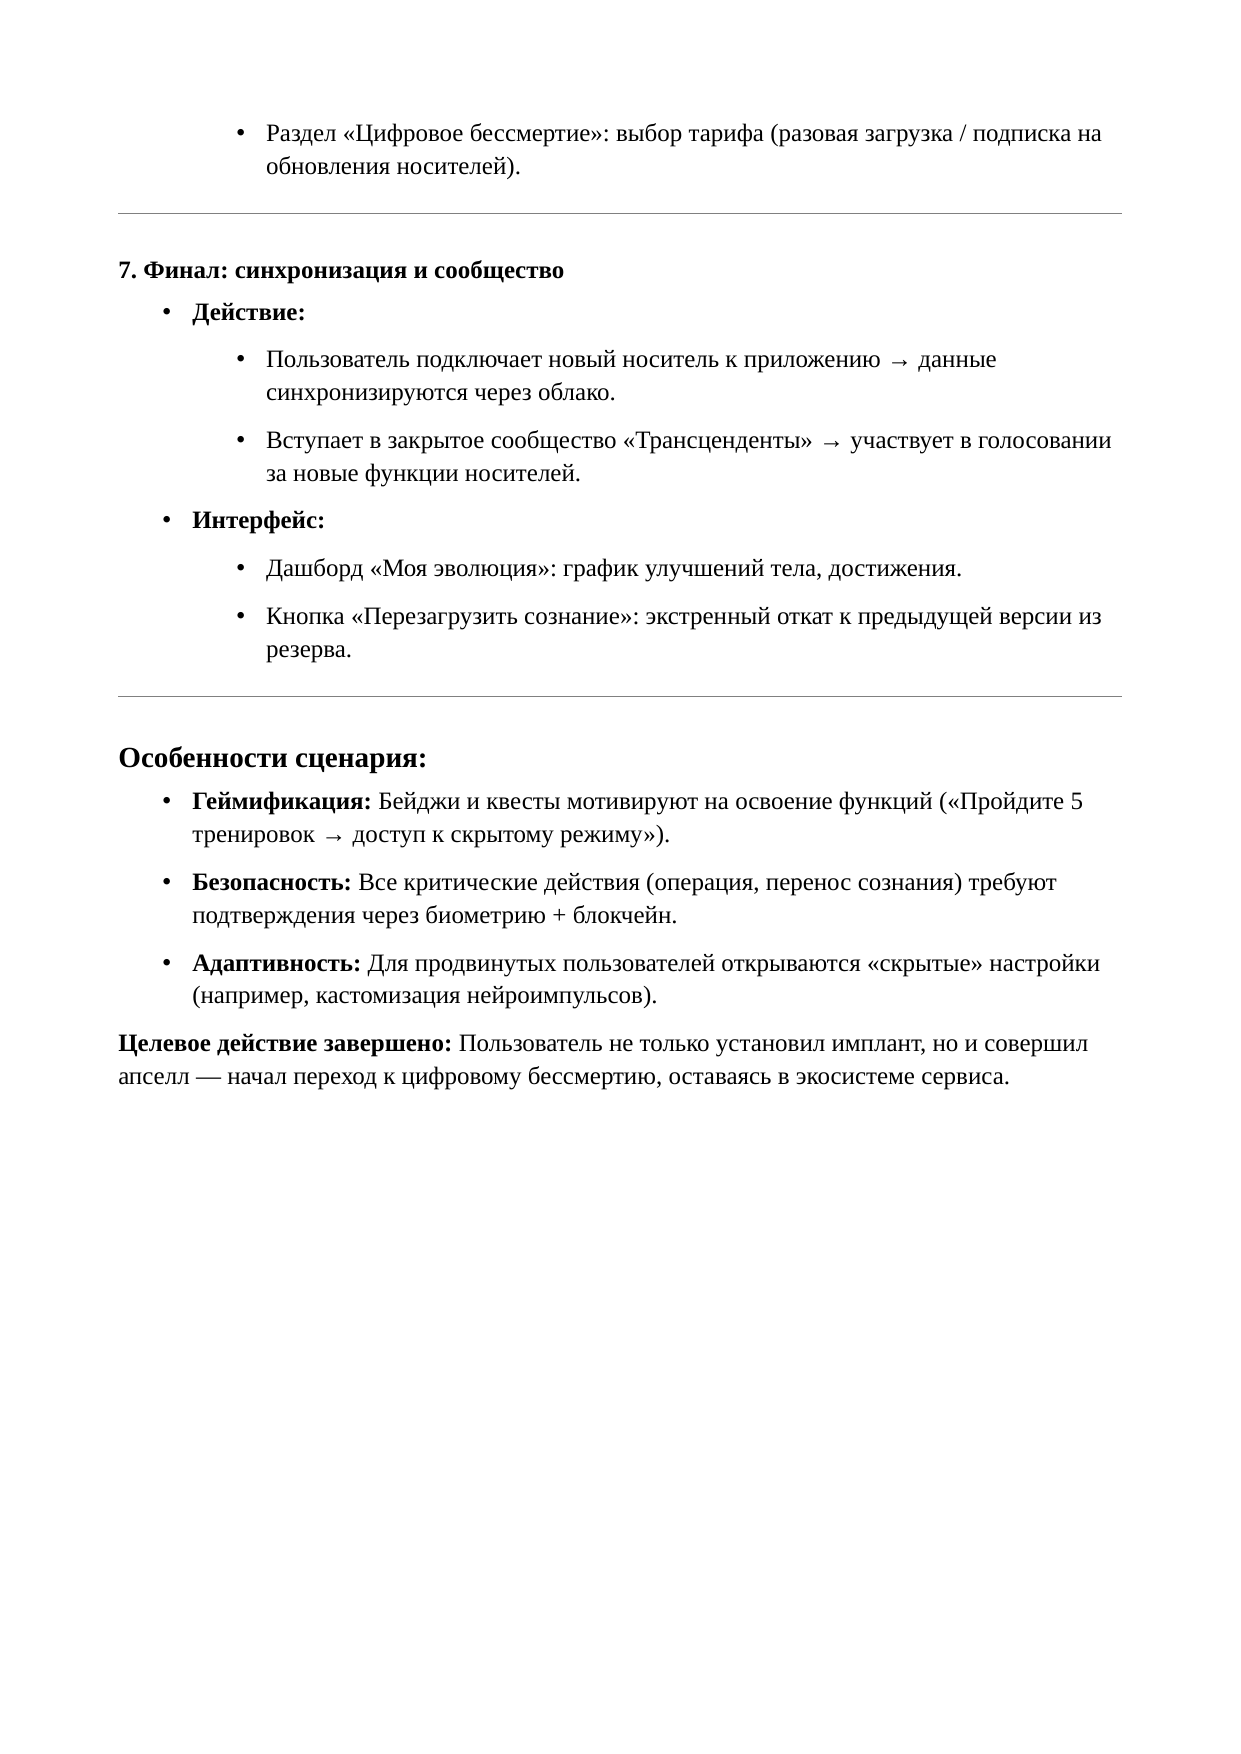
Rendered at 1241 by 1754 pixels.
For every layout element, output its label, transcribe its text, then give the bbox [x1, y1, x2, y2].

list Дашборд «Моя эволюция»: график улучшений тела, достижения. [236, 553, 1122, 582]
list Пользователь подключает новый носитель к приложению → данные синхронизируются через облако. [236, 344, 1122, 406]
list Действие: [162, 297, 1122, 326]
list Адаптивность: Для продвинутых пользователей открываются «скрытые» настройки (например, кастомизация нейроимпульсов). [162, 948, 1122, 1009]
list Раздел «Цифровое бессмертие»: выбор тарифа (разовая загрузка / подписка на обновления носителей). [236, 118, 1122, 180]
subtitle 7. Финал: синхронизация и сообщество [118, 256, 1122, 284]
list Безопасность: Все критические действия (операция, перенос сознания) требуют подтверждения через биометрию + блокчейн. [162, 867, 1122, 929]
subtitle Особенности сценария: [118, 740, 1122, 774]
list Интерфейс: [162, 506, 1122, 534]
list Кнопка «Перезагрузить сознание»: экстренный откат к предыдущей версии из резерва. [236, 601, 1122, 663]
list Вступает в закрытое сообщество «Трансценденты» → участвует в голосовании за новые функции носителей. [236, 425, 1122, 487]
text Целевое действие завершено: Пользователь не только установил имплант, но и совершил апселл — начал переход к цифровому бессмертию, оставаясь в экосистеме сервиса. [118, 1028, 1122, 1090]
list Геймификация: Бейджи и квесты мотивируют на освоение функций («Пройдите 5 тренировок → доступ к скрытому режиму»). [162, 786, 1122, 848]
